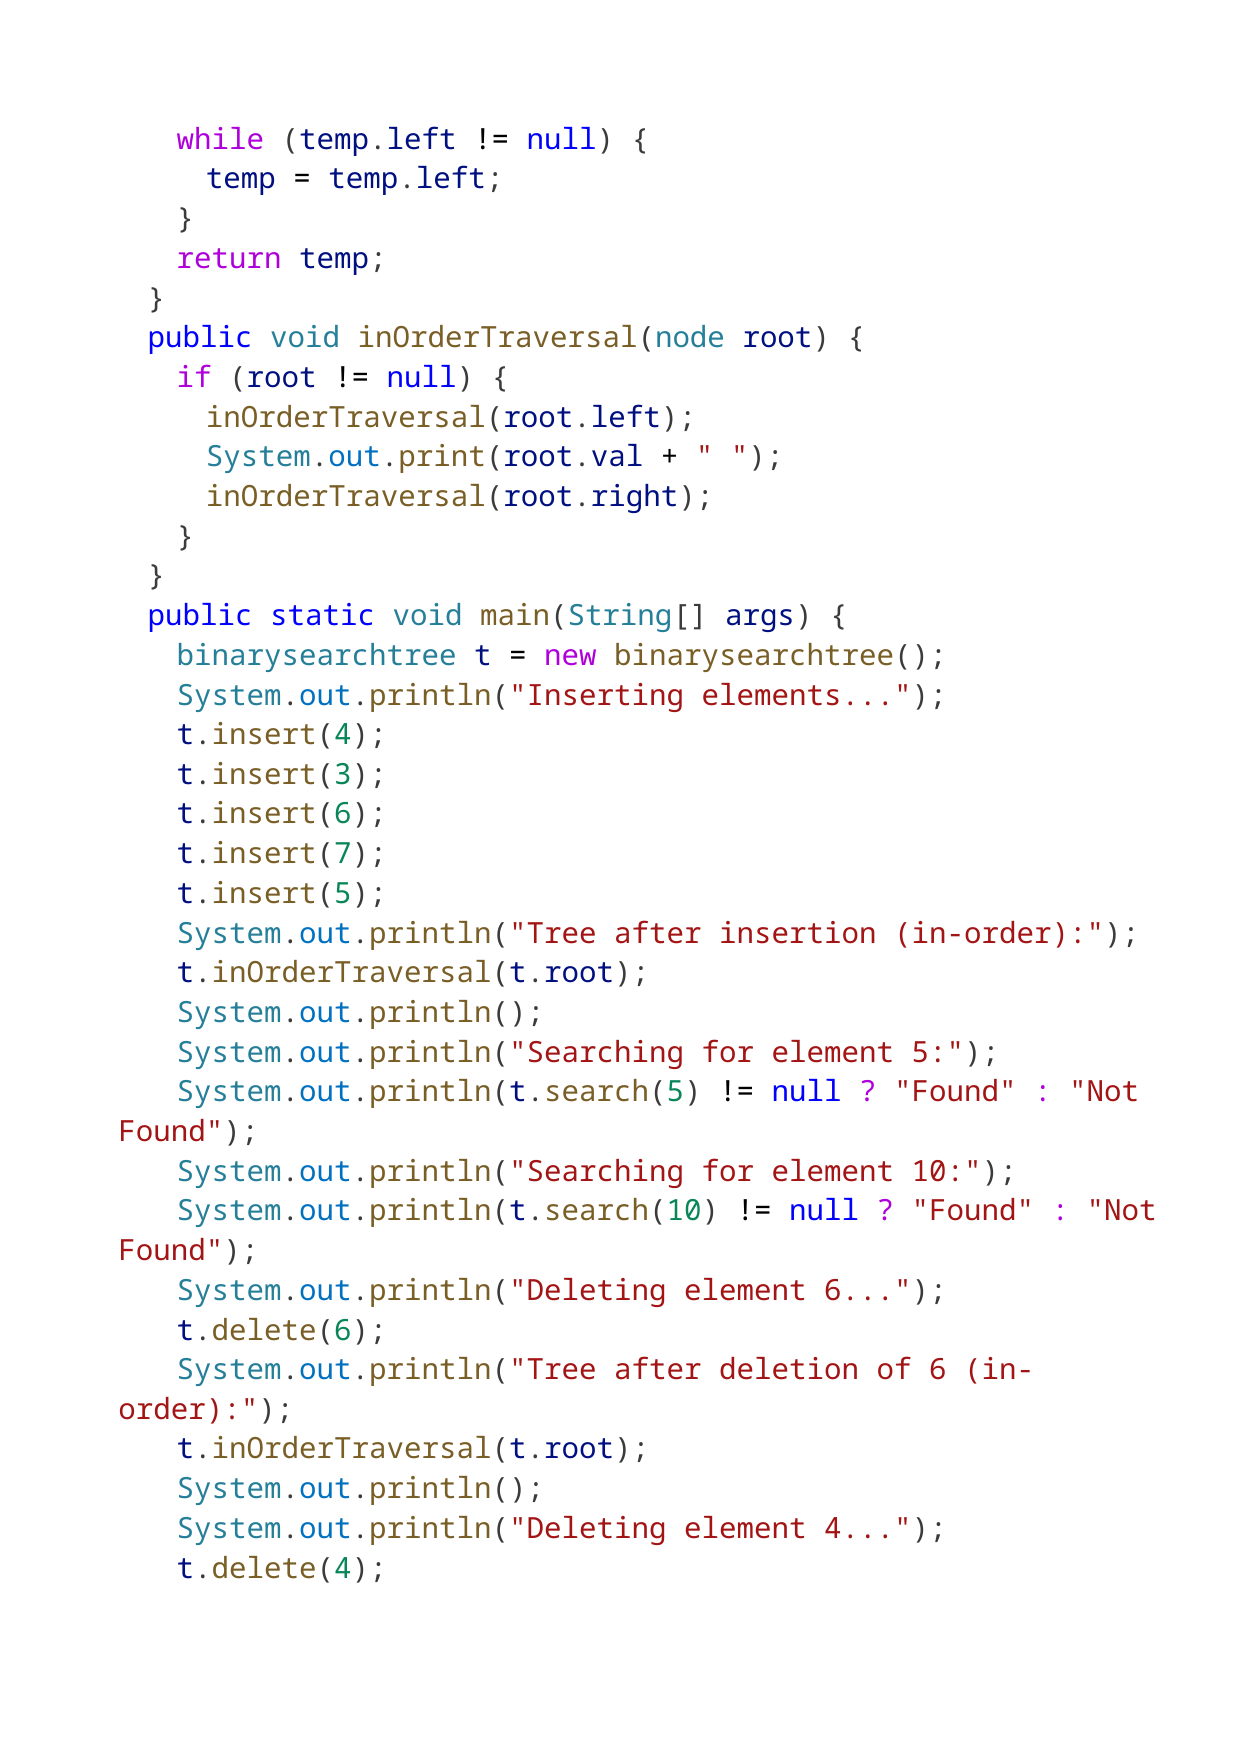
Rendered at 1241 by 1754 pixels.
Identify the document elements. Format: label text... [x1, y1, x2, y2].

text System.out.println("Deleting element 4..."); [118, 1507, 1157, 1547]
text inOrderTraversal(root.right); [118, 475, 1157, 515]
text t.insert(4); [118, 713, 1157, 753]
text System.out.println("Inserting elements..."); [118, 674, 1157, 713]
text System.out.println(); [118, 1467, 1157, 1507]
text System.out.println("Searching for element 10:"); [118, 1150, 1157, 1190]
text public static void main(String[] args) { [118, 594, 1157, 634]
text binarysearchtree t = new binarysearchtree(); [118, 634, 1157, 674]
text System.out.println("Searching for element 5:"); [118, 1031, 1157, 1071]
text System.out.println(); [118, 991, 1157, 1031]
text if (root != null) { [118, 356, 1157, 396]
text } [118, 277, 1157, 317]
text t.delete(4); [118, 1547, 1157, 1587]
text public void inOrderTraversal(node root) { [118, 317, 1157, 356]
text System.out.println("Tree after deletion of 6 (in-order):"); [118, 1348, 1157, 1428]
text } [118, 515, 1157, 555]
text System.out.print(root.val + " "); [118, 436, 1157, 475]
text t.insert(3); [118, 753, 1157, 793]
text System.out.println("Tree after insertion (in-order):"); [118, 912, 1157, 952]
text t.inOrderTraversal(t.root); [118, 952, 1157, 991]
text t.inOrderTraversal(t.root); [118, 1428, 1157, 1467]
text } [118, 555, 1157, 594]
text return temp; [118, 237, 1157, 277]
text System.out.println(t.search(5) != null ? "Found" : "Not Found"); [118, 1071, 1157, 1150]
text temp = temp.left; [118, 158, 1157, 197]
text } [118, 197, 1157, 237]
text System.out.println(t.search(10) != null ? "Found" : "Not Found"); [118, 1190, 1157, 1269]
text t.insert(5); [118, 872, 1157, 912]
text inOrderTraversal(root.left); [118, 396, 1157, 436]
text System.out.println("Deleting element 6..."); [118, 1269, 1157, 1309]
text t.insert(7); [118, 832, 1157, 872]
text t.delete(6); [118, 1309, 1157, 1348]
text while (temp.left != null) { [118, 118, 1157, 158]
text t.insert(6); [118, 793, 1157, 832]
